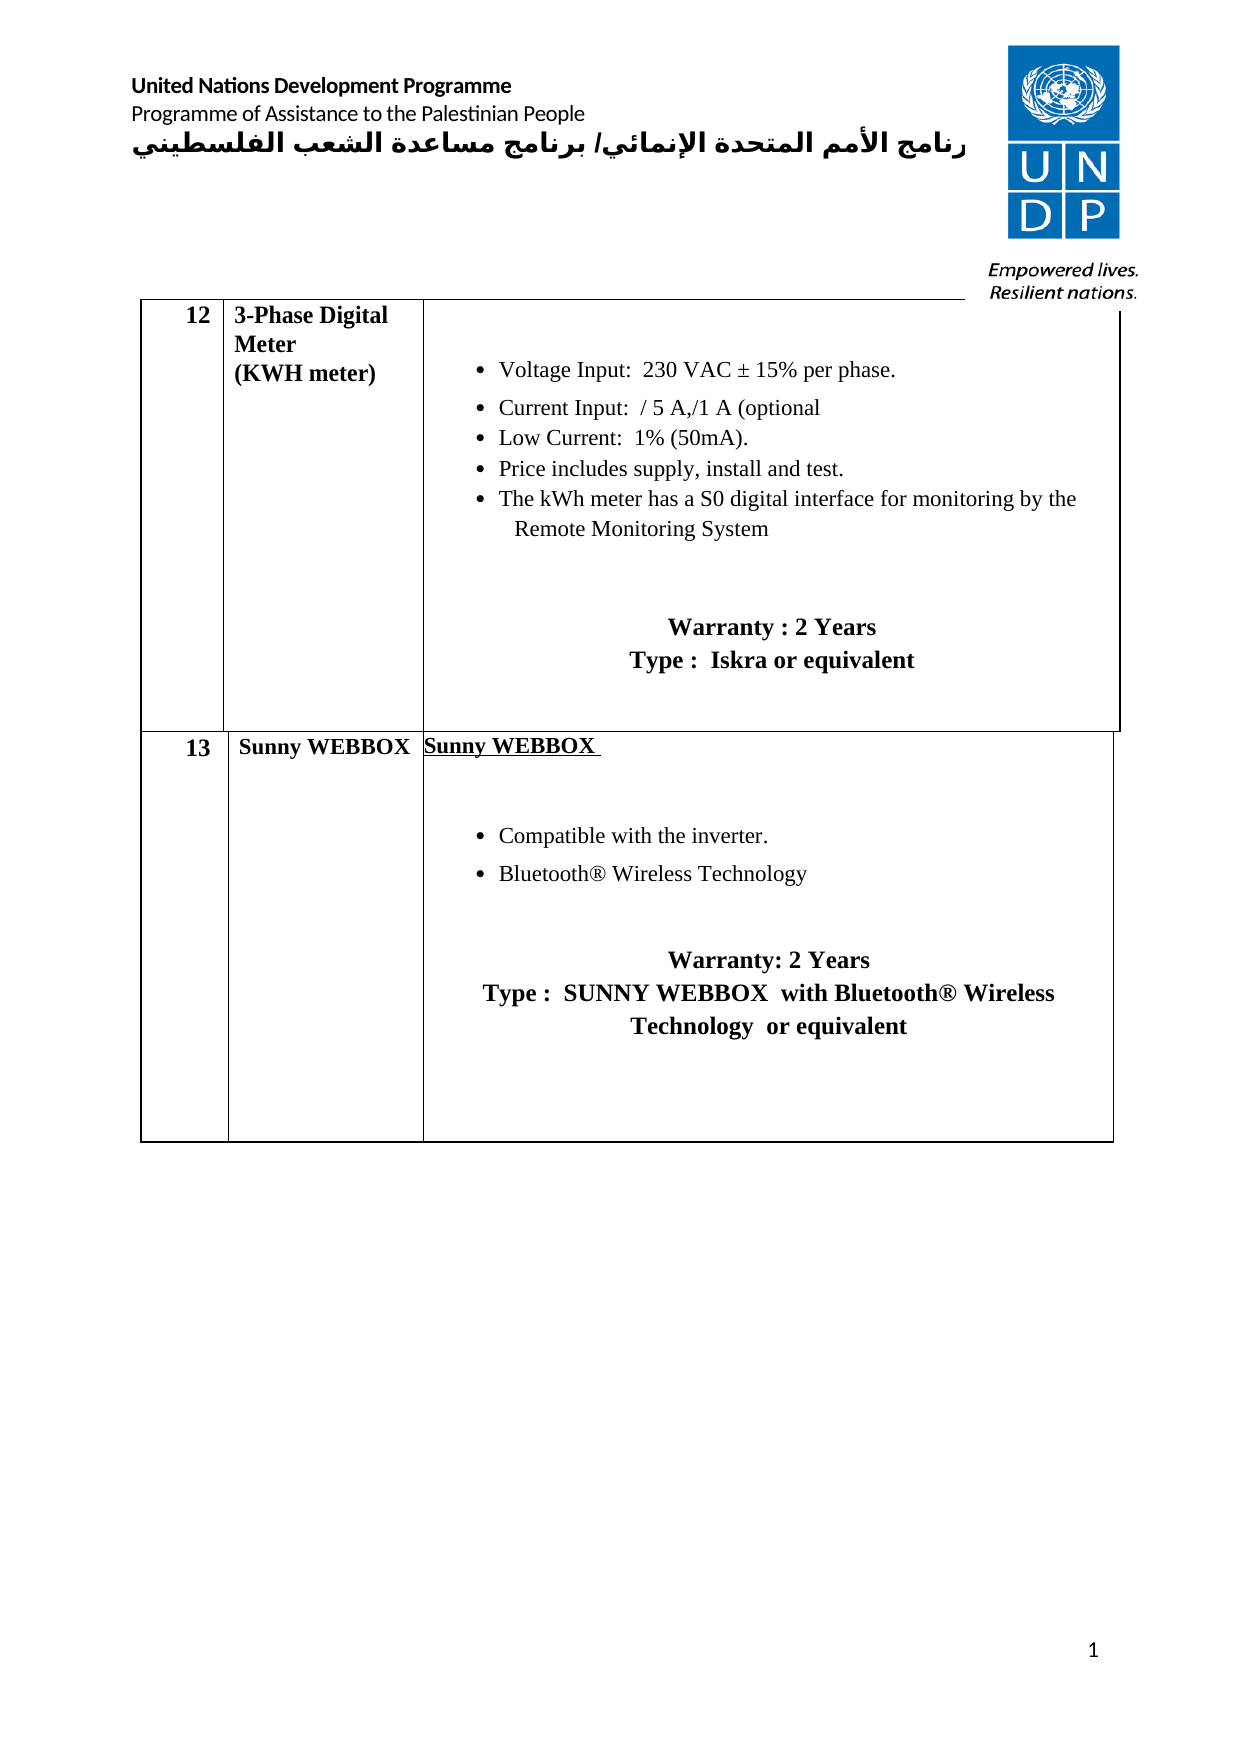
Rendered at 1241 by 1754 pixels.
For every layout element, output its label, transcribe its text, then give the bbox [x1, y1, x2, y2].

table_cell Sunny WEBBOX [229, 732, 423, 1141]
table_cell [1114, 732, 1120, 1141]
table_cell 12 [142, 300, 223, 731]
picture [980, 39, 1143, 304]
table_cell Sunny WEBBOX Compatible with the inverter. Bluetooth® Wireless Technology Warranty: 2 Years Type : SUNNY WEBBOX with Bluetooth® Wireless Technology or equivalent [424, 732, 1113, 1141]
table_cell Voltage Input: 230 VAC ± 15% per phase. Current Input: / 5 A,/1 A (optional Low Current: 1% (50mA). Price includes supply, install and test. The kWh meter has a S0 digital interface for monitoring by the Remote Monitoring System Warranty : 2 Years Type : Iskra or equivalent [424, 300, 1119, 731]
table_cell 13 [142, 732, 228, 1141]
table_cell 3-Phase Digital Meter (KWH meter) [224, 300, 423, 731]
